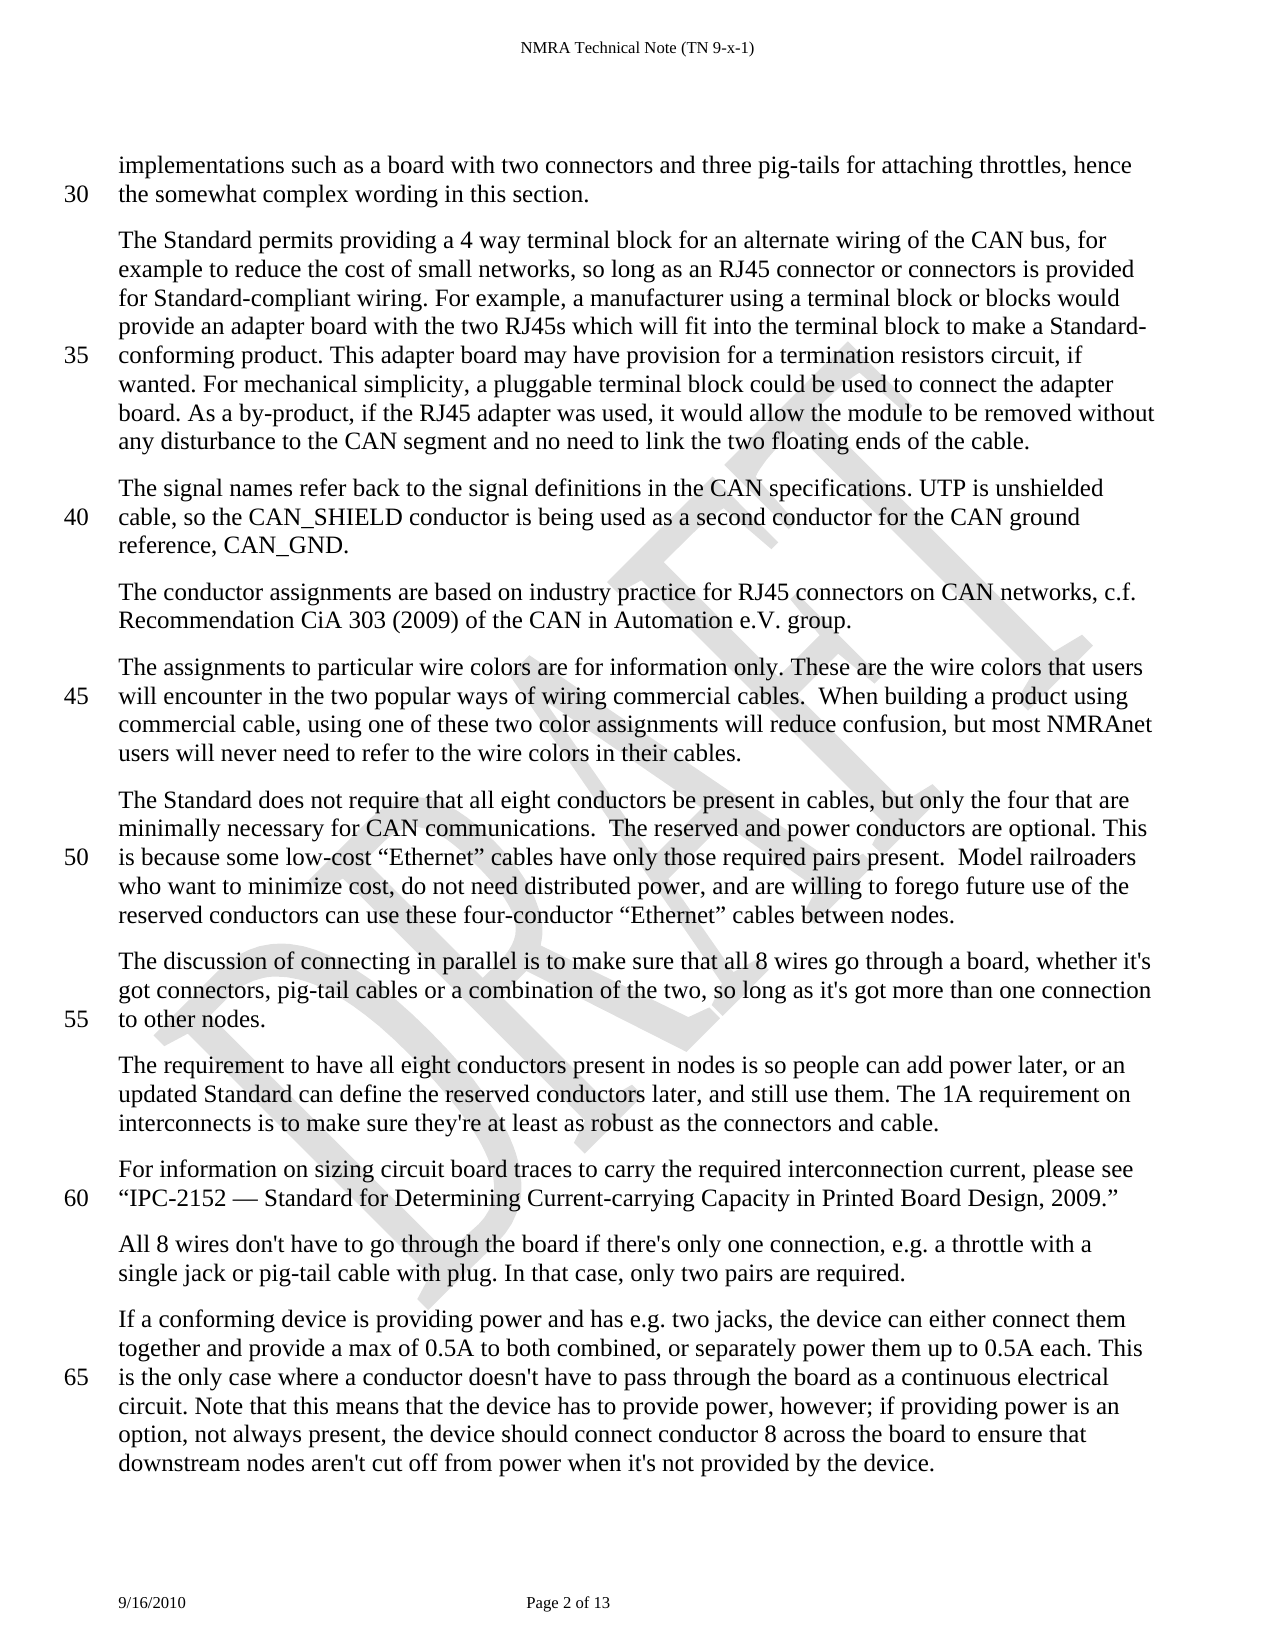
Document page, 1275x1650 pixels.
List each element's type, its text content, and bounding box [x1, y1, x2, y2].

text The Standard does not require that all eight conductors be present in cables, but only the four that are minimally necessary for CAN communications. The reserved and power conductors are optional. This is because some low-cost “Ethernet” cables have only those required pairs present. Model railroaders who want to minimize cost, do not need distributed power, and are willing to forego future use of the reserved conductors can use these four-conductor “Ethernet” cables between nodes. [118, 785, 683, 928]
text The Standard does not require that all eight conductors be present in cables, but only the four that are minimally necessary for CAN communications. The reserved and power conductors are optional. This is because some low-cost “Ethernet” cables have only those required pairs present. Model railroaders who want to minimize cost, do not need distributed power, and are willing to forego future use of the reserved conductors can use these four-conductor “Ethernet” cables between nodes. [368, 828, 515, 928]
text The discussion of connecting in parallel is to make sure that all 8 wires go through a board, whether it's got connectors, pig-tail cables or a combination of the two, so long as it's got more than one connection to other nodes. [306, 946, 495, 1032]
text The discussion of connecting in parallel is to make sure that all 8 wires go through a board, whether it's got connectors, pig-tail cables or a combination of the two, so long as it's got more than one connection to other nodes. [544, 946, 1157, 1032]
text The conductor assignments are based on industry practice for RJ45 connectors on CAN networks, c.f. Recommendation CiA 303 (2009) of the CAN in Automation e.V. group. [118, 577, 694, 634]
text The signal names refer back to the signal definitions in the CAN specifications. UTP is unshielded cable, so the CAN_SHIELD conductor is being used as a second conductor for the CAN ground reference, CAN_GND. [877, 473, 1157, 559]
text The signal names refer back to the signal definitions in the CAN specifications. UTP is unshielded cable, so the CAN_SHIELD conductor is being used as a second conductor for the CAN ground reference, CAN_GND. [118, 473, 920, 559]
text The requirement to have all eight conductors present in nodes is so people can add power later, or an updated Standard can define the reserved conductors later, and still use them. The 1A requirement on interconnects is to make sure they're at least as robust as the connectors and cable. [449, 1050, 582, 1136]
text For information on sizing circuit board traces to carry the required interconnection current, please see “IPC-2152 — Standard for Determining Current-carrying Capacity in Printed Board Design, 2009.” [118, 1154, 365, 1212]
text If a conforming device is providing power and has e.g. two jacks, the device can either connect them together and provide a max of 0.5A to both combined, or separately power them up to 0.5A each. This is the only case where a conductor doesn't have to pass through the board as a continuous electrical circuit. Note that this means that the device has to provide power, however; if providing power is an option, not always present, the device should connect conductor 8 across the board to ensure that downstream nodes aren't cut off from power when it's not provided by the device. [118, 1304, 1157, 1477]
text The conductor assignments are based on industry practice for RJ45 connectors on CAN networks, c.f. Recommendation CiA 303 (2009) of the CAN in Automation e.V. group. [680, 577, 995, 634]
text implementations such as a board with two connectors and three pig-tails for attaching throttles, hence the somewhat complex wording in this section. [118, 150, 1157, 207]
text The Standard permits providing a 4 way terminal block for an alternate wiring of the CAN bus, for example to reduce the cost of small networks, so long as an RJ45 connector or connectors is provided for Standard-compliant wiring. For example, a manufacturer using a terminal block or blocks would provide an adapter board with the two RJ45s which will fit into the terminal block to make a Standard-conforming product. This adapter board may have provision for a termination resistors circuit, if wanted. For mechanical simplicity, a pluggable terminal block could be used to connect the adapter board. As a by-product, if the RJ45 adapter was used, it would allow the module to be removed without any disturbance to the CAN segment and no need to link the two floating ends of the cable. [118, 225, 1157, 455]
text The requirement to have all eight conductors present in nodes is so people can add power later, or an updated Standard can define the reserved conductors later, and still use them. The 1A requirement on interconnects is to make sure they're at least as robust as the connectors and cable. [246, 1050, 475, 1136]
text The requirement to have all eight conductors present in nodes is so people can add power later, or an updated Standard can define the reserved conductors later, and still use them. The 1A requirement on interconnects is to make sure they're at least as robust as the connectors and cable. [556, 1050, 1157, 1136]
text The assignments to particular wire colors are for information only. These are the wire colors that users will encounter in the two popular ways of wiring commercial cables. When building a product using commercial cable, using one of these two color assignments will reduce confusion, but most NMRAnet users will never need to refer to the wire colors in their cables. [798, 652, 1157, 767]
text The discussion of connecting in parallel is to make sure that all 8 wires go through a board, whether it's got connectors, pig-tail cables or a combination of the two, so long as it's got more than one connection to other nodes. [503, 972, 645, 1032]
text The requirement to have all eight conductors present in nodes is so people can add power later, or an updated Standard can define the reserved conductors later, and still use them. The 1A requirement on interconnects is to make sure they're at least as robust as the connectors and cable. [118, 1050, 289, 1136]
text For information on sizing circuit board traces to carry the required interconnection current, please see “IPC-2152 — Standard for Determining Current-carrying Capacity in Printed Board Design, 2009.” [350, 1154, 494, 1212]
text All 8 wires don't have to go through the board if there's only one connection, e.g. a throttle with a single jack or pig-tail cable with plug. In that case, only two pairs are required. [453, 1229, 1157, 1287]
text The conductor assignments are based on industry practice for RJ45 connectors on CAN networks, c.f. Recommendation CiA 303 (2009) of the CAN in Automation e.V. group. [981, 577, 1157, 634]
text The assignments to particular wire colors are for information only. These are the wire colors that users will encounter in the two popular ways of wiring commercial cables. When building a product using commercial cable, using one of these two color assignments will reduce confusion, but most NMRAnet users will never need to refer to the wire colors in their cables. [118, 652, 827, 767]
text The Standard does not require that all eight conductors be present in cables, but only the four that are minimally necessary for CAN communications. The reserved and power conductors are optional. This is because some low-cost “Ethernet” cables have only those required pairs present. Model railroaders who want to minimize cost, do not need distributed power, and are willing to forego future use of the reserved conductors can use these four-conductor “Ethernet” cables between nodes. [670, 785, 1157, 928]
text The discussion of connecting in parallel is to make sure that all 8 wires go through a board, whether it's got connectors, pig-tail cables or a combination of the two, so long as it's got more than one connection to other nodes. [211, 977, 384, 1032]
text For information on sizing circuit board traces to carry the required interconnection current, please see “IPC-2152 — Standard for Determining Current-carrying Capacity in Printed Board Design, 2009.” [517, 1154, 1157, 1212]
text The discussion of connecting in parallel is to make sure that all 8 wires go through a board, whether it's got connectors, pig-tail cables or a combination of the two, so long as it's got more than one connection to other nodes. [118, 946, 257, 1032]
text All 8 wires don't have to go through the board if there's only one connection, e.g. a throttle with a single jack or pig-tail cable with plug. In that case, only two pairs are required. [118, 1229, 426, 1287]
